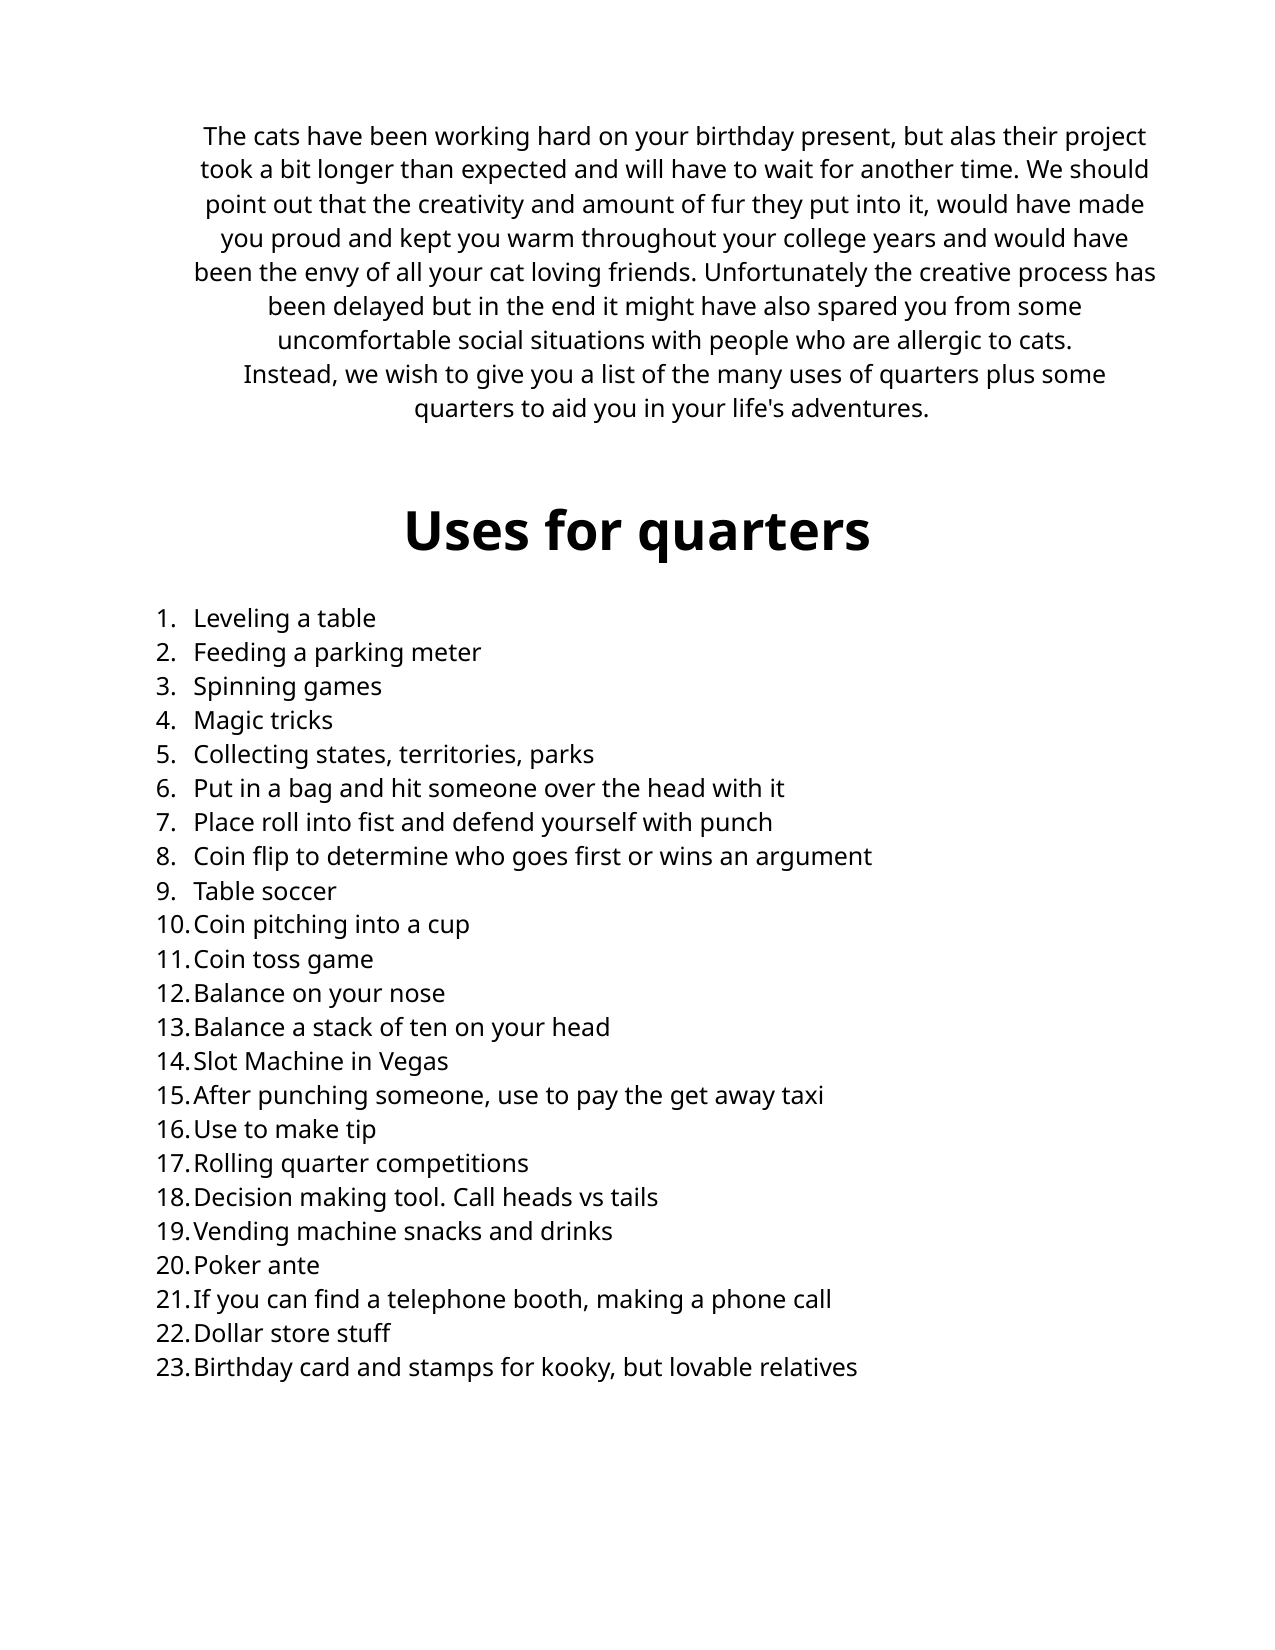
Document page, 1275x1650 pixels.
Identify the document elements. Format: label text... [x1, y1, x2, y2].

list Put in a bag and hit someone over the head with it [156, 771, 1157, 805]
text Uses for quarters [118, 493, 1157, 567]
list Collecting states, territories, parks [156, 737, 1157, 771]
list Use to make tip [156, 1112, 1157, 1146]
list Coin pitching into a cup [156, 907, 1157, 941]
list Slot Machine in Vegas [156, 1043, 1157, 1077]
list Table soccer [156, 873, 1157, 907]
list Leveling a table [156, 601, 1157, 635]
list Spinning games [156, 669, 1157, 703]
list Coin flip to determine who goes first or wins an argument [156, 839, 1157, 873]
list Vending machine snacks and drinks [156, 1214, 1157, 1248]
list The cats have been working hard on your birthday present, but alas their project took a bit longer than expected and will have to wait for another time. We should point out that the creativity and amount of fur they put into it, would have made you proud and kept you warm throughout your college years and would have been the envy of all your cat loving friends. Unfortunately the creative process has been delayed but in the end it might have also spared you from some uncomfortable social situations with people who are allergic to cats. Instead, we wish to give you a list of the many uses of quarters plus some quarters to aid you in your life's adventures. [156, 118, 1157, 493]
list Feeding a parking meter [156, 635, 1157, 669]
list Dollar store stuff [156, 1316, 1157, 1350]
list Balance on your nose [156, 975, 1157, 1009]
list After punching someone, use to pay the get away taxi [156, 1077, 1157, 1112]
list Rolling quarter competitions [156, 1146, 1157, 1180]
list Birthday card and stamps for kooky, but lovable relatives [156, 1350, 1157, 1384]
list Poker ante [156, 1248, 1157, 1282]
list Decision making tool. Call heads vs tails [156, 1180, 1157, 1214]
list Coin toss game [156, 941, 1157, 975]
list Place roll into fist and defend yourself with punch [156, 805, 1157, 839]
list Magic tricks [156, 703, 1157, 737]
list If you can find a telephone booth, making a phone call [156, 1282, 1157, 1316]
list Balance a stack of ten on your head [156, 1009, 1157, 1043]
